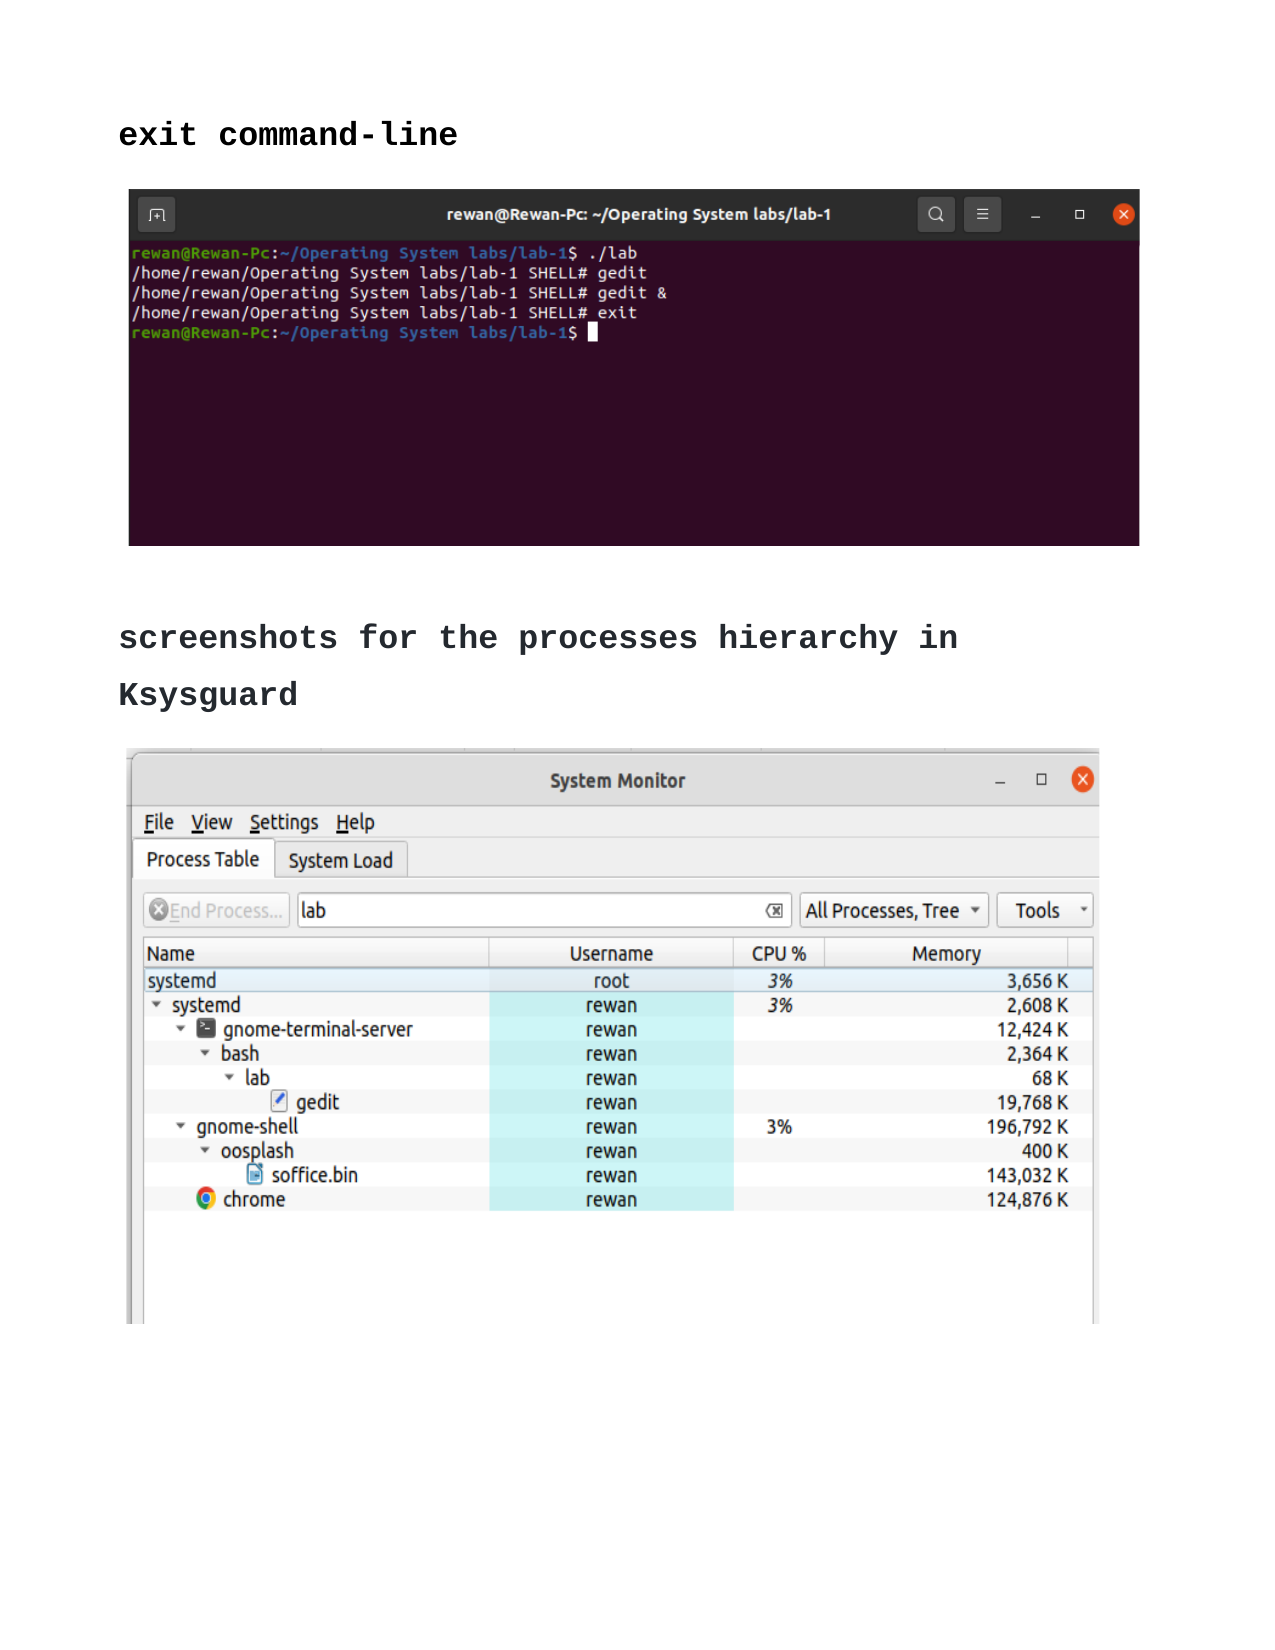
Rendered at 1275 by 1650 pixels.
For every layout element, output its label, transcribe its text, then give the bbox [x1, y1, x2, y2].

picture [126, 748, 1100, 1324]
picture [128, 189, 1140, 546]
text screenshots for the processes hierarchy in Ksysguard [118, 189, 1157, 716]
text exit command-line [118, 118, 1157, 156]
